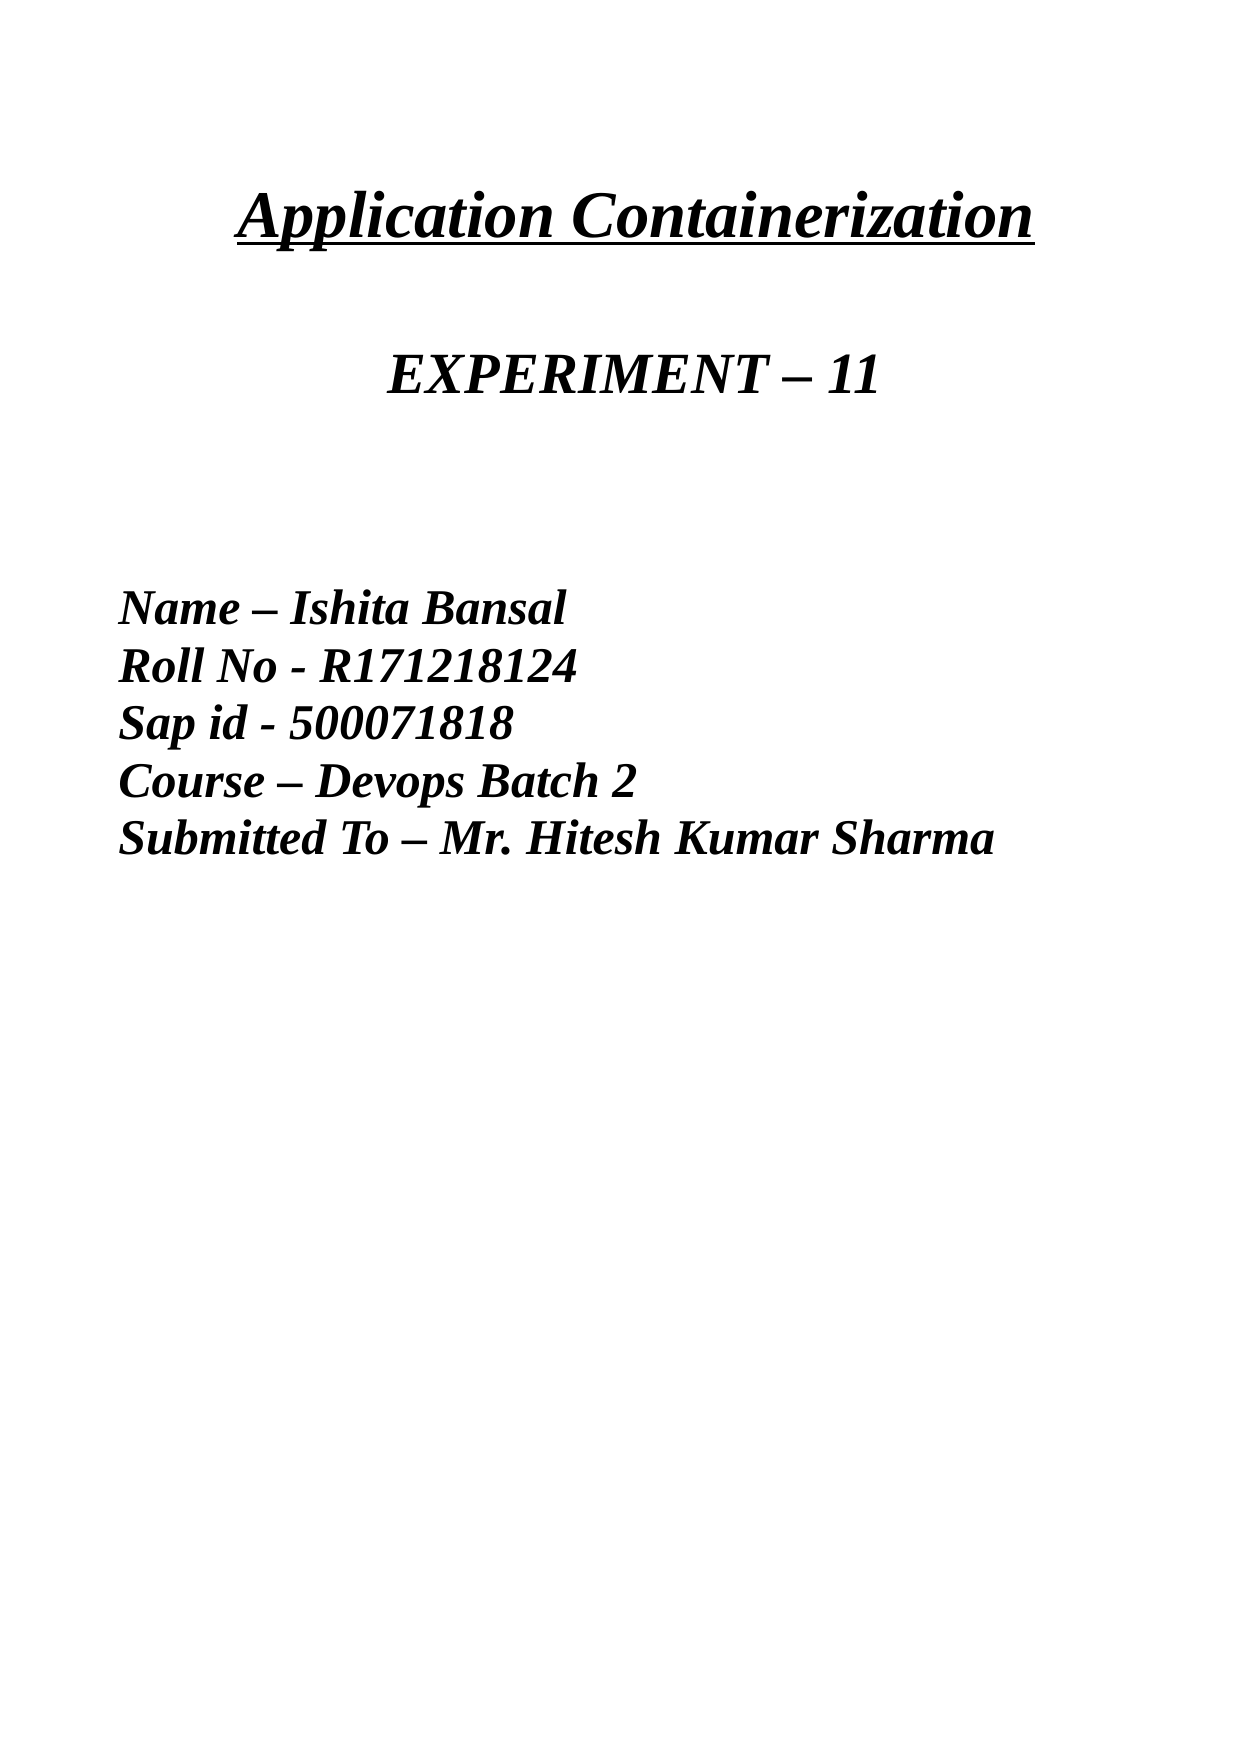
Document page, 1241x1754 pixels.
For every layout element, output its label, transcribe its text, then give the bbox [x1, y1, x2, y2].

text Submitted To – Mr. Hitesh Kumar Sharma [118, 808, 1122, 866]
text Name – Ishita Bansal [118, 578, 1122, 636]
text Roll No - R171218124 [118, 636, 1122, 693]
text Sap id - 500071818 [118, 693, 1122, 751]
text Course – Devops Batch 2 [118, 751, 1122, 808]
text Application Containerization [118, 176, 1122, 252]
text EXPERIMENT – 11 [118, 338, 1122, 406]
